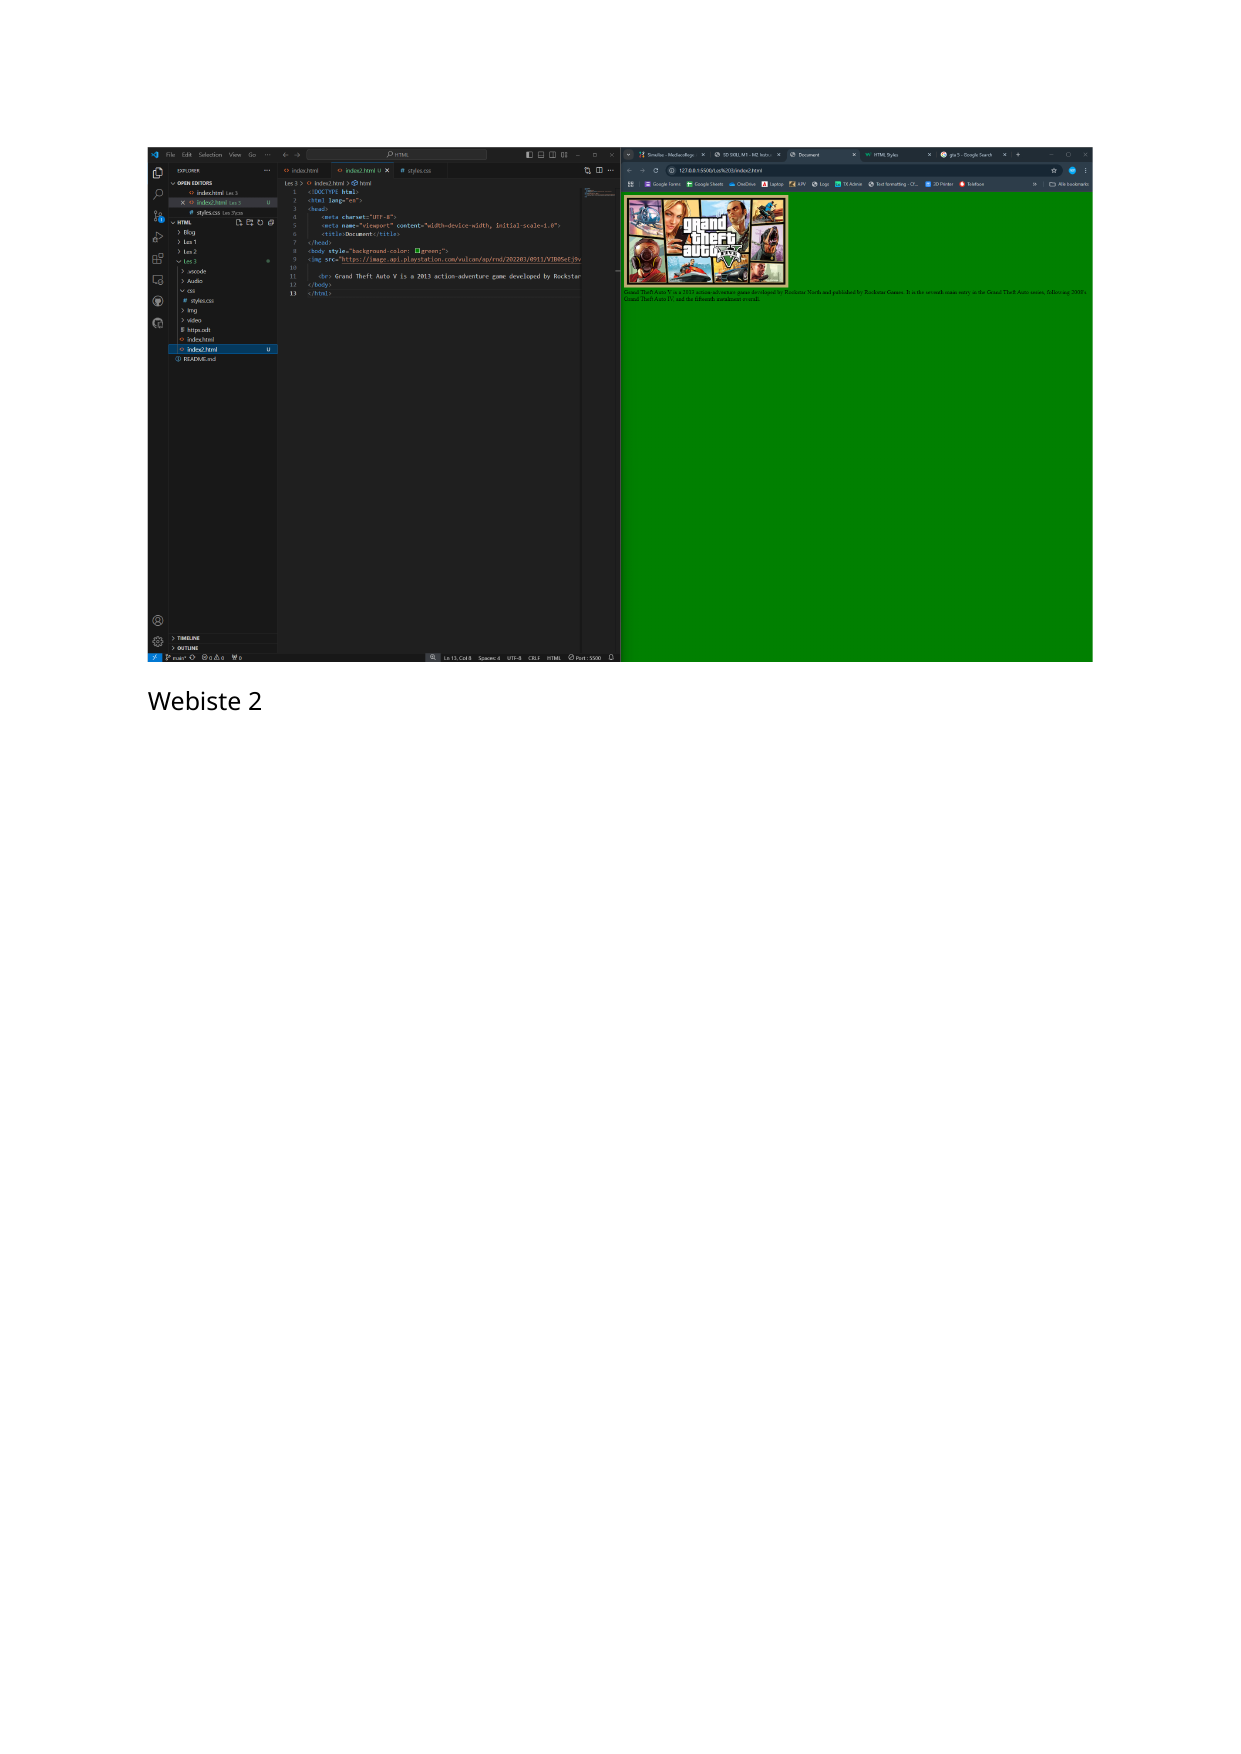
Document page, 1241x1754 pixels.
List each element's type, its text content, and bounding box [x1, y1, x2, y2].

text Webiste 2 [148, 683, 1093, 717]
